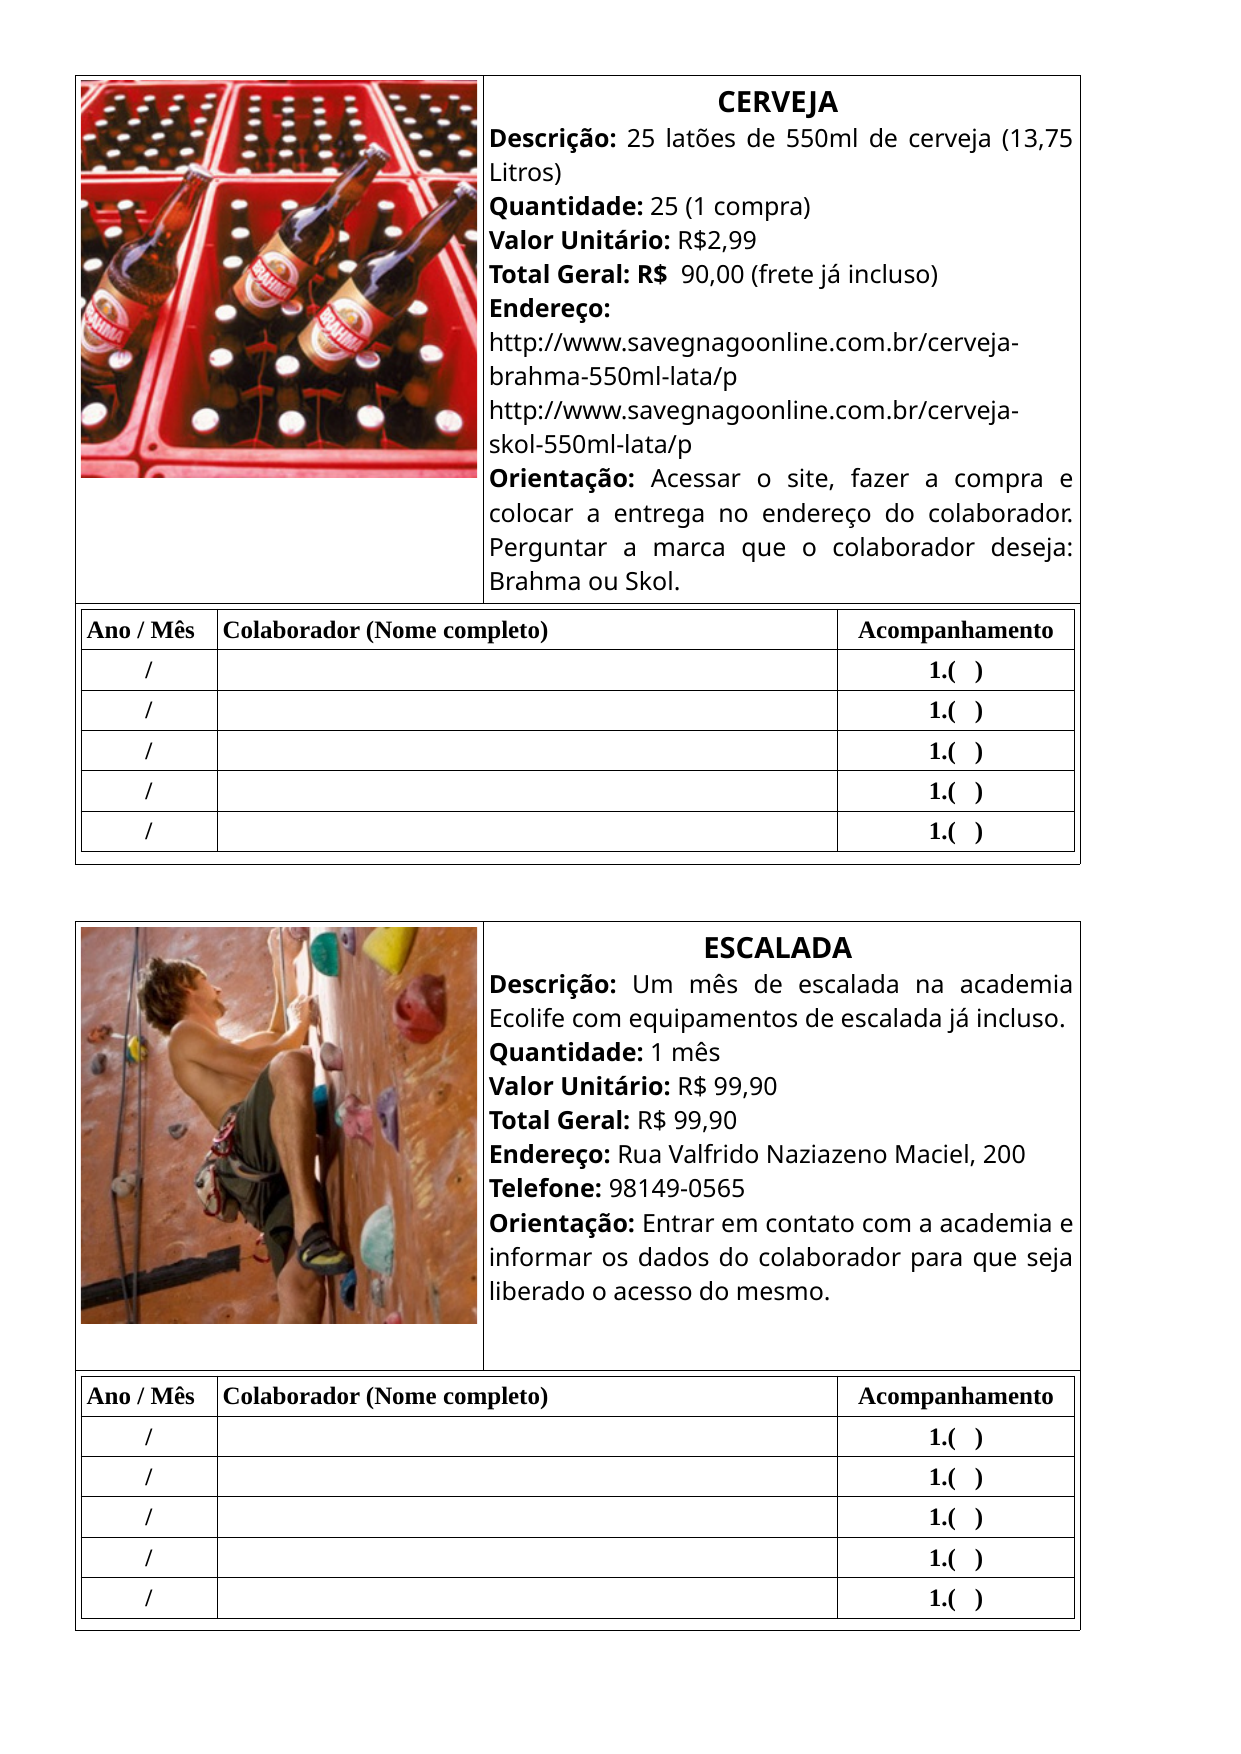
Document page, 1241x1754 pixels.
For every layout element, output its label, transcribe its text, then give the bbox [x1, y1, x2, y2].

table_cell / [82, 1538, 217, 1577]
table_cell 1.( ) [838, 1497, 1074, 1537]
table_cell [218, 1497, 837, 1537]
table_cell 1.( ) [838, 650, 1074, 689]
table_cell 1.( ) [838, 771, 1074, 811]
table_header Ano / Mês [82, 1377, 217, 1416]
table_cell / [82, 731, 217, 770]
table_cell [218, 650, 837, 689]
table_cell / [82, 691, 217, 730]
table_cell / [82, 812, 217, 851]
table_header Acompanhamento [838, 610, 1074, 649]
table_cell [218, 1417, 837, 1456]
table_cell [218, 731, 837, 770]
table_cell 1.( ) [838, 812, 1074, 851]
table_cell 1.( ) [838, 1457, 1074, 1496]
table_header Ano / Mês [82, 610, 217, 649]
table_cell / [82, 1497, 217, 1537]
picture [80, 80, 478, 478]
table_cell 1.( ) [838, 1578, 1074, 1617]
table_header [76, 922, 483, 1323]
table_header ESCALADA Descrição: Um mês de escalada na academia Ecolife com equipamentos de escalada já incluso. Quantidade: 1 mês Valor Unitário: R$ 99,90 Total Geral: R$ 99,90 Endereço: Rua Valfrido Naziazeno Maciel, 200 Telefone: 98149-0565 Orientação: Entrar em contato com a academia e informar os dados do colaborador para que seja liberado o acesso do mesmo. [484, 922, 1080, 1370]
table_header CERVEJA Descrição: 25 latões de 550ml de cerveja (13,75 Litros) Quantidade: 25 (1 compra) Valor Unitário: R$2,99 Total Geral: R$ 90,00 (frete já incluso) Endereço: http://www.savegnagoonline.com.br/cerveja-brahma-550ml-lata/p http://www.savegnagoonline.com.br/cerveja-skol-550ml-lata/p Orientação: Acessar o site, fazer a compra e colocar a entrega no endereço do colaborador. Perguntar a marca que o colaborador deseja: Brahma ou Skol. [484, 76, 1080, 603]
table_cell [218, 1578, 837, 1617]
table_cell [218, 812, 837, 851]
table_cell / [82, 771, 217, 811]
table_cell / [82, 1578, 217, 1617]
table_cell 1.( ) [838, 1417, 1074, 1456]
table_cell 1.( ) [838, 1538, 1074, 1577]
table_cell [76, 604, 1080, 864]
picture [80, 927, 478, 1324]
table_cell 1.( ) [838, 731, 1074, 770]
table_header Colaborador (Nome completo) [218, 1377, 837, 1416]
table_cell [218, 691, 837, 730]
table_cell / [82, 1417, 217, 1456]
table_cell 1.( ) [838, 691, 1074, 730]
table_cell [76, 1371, 1080, 1630]
table_cell / [82, 650, 217, 689]
table_header [76, 1324, 483, 1370]
table_header Acompanhamento [838, 1377, 1074, 1416]
table_header [76, 76, 483, 603]
table_header Colaborador (Nome completo) [218, 610, 837, 649]
table_cell [218, 771, 837, 811]
table_cell [218, 1457, 837, 1496]
table_cell [218, 1538, 837, 1577]
table_cell / [82, 1457, 217, 1496]
